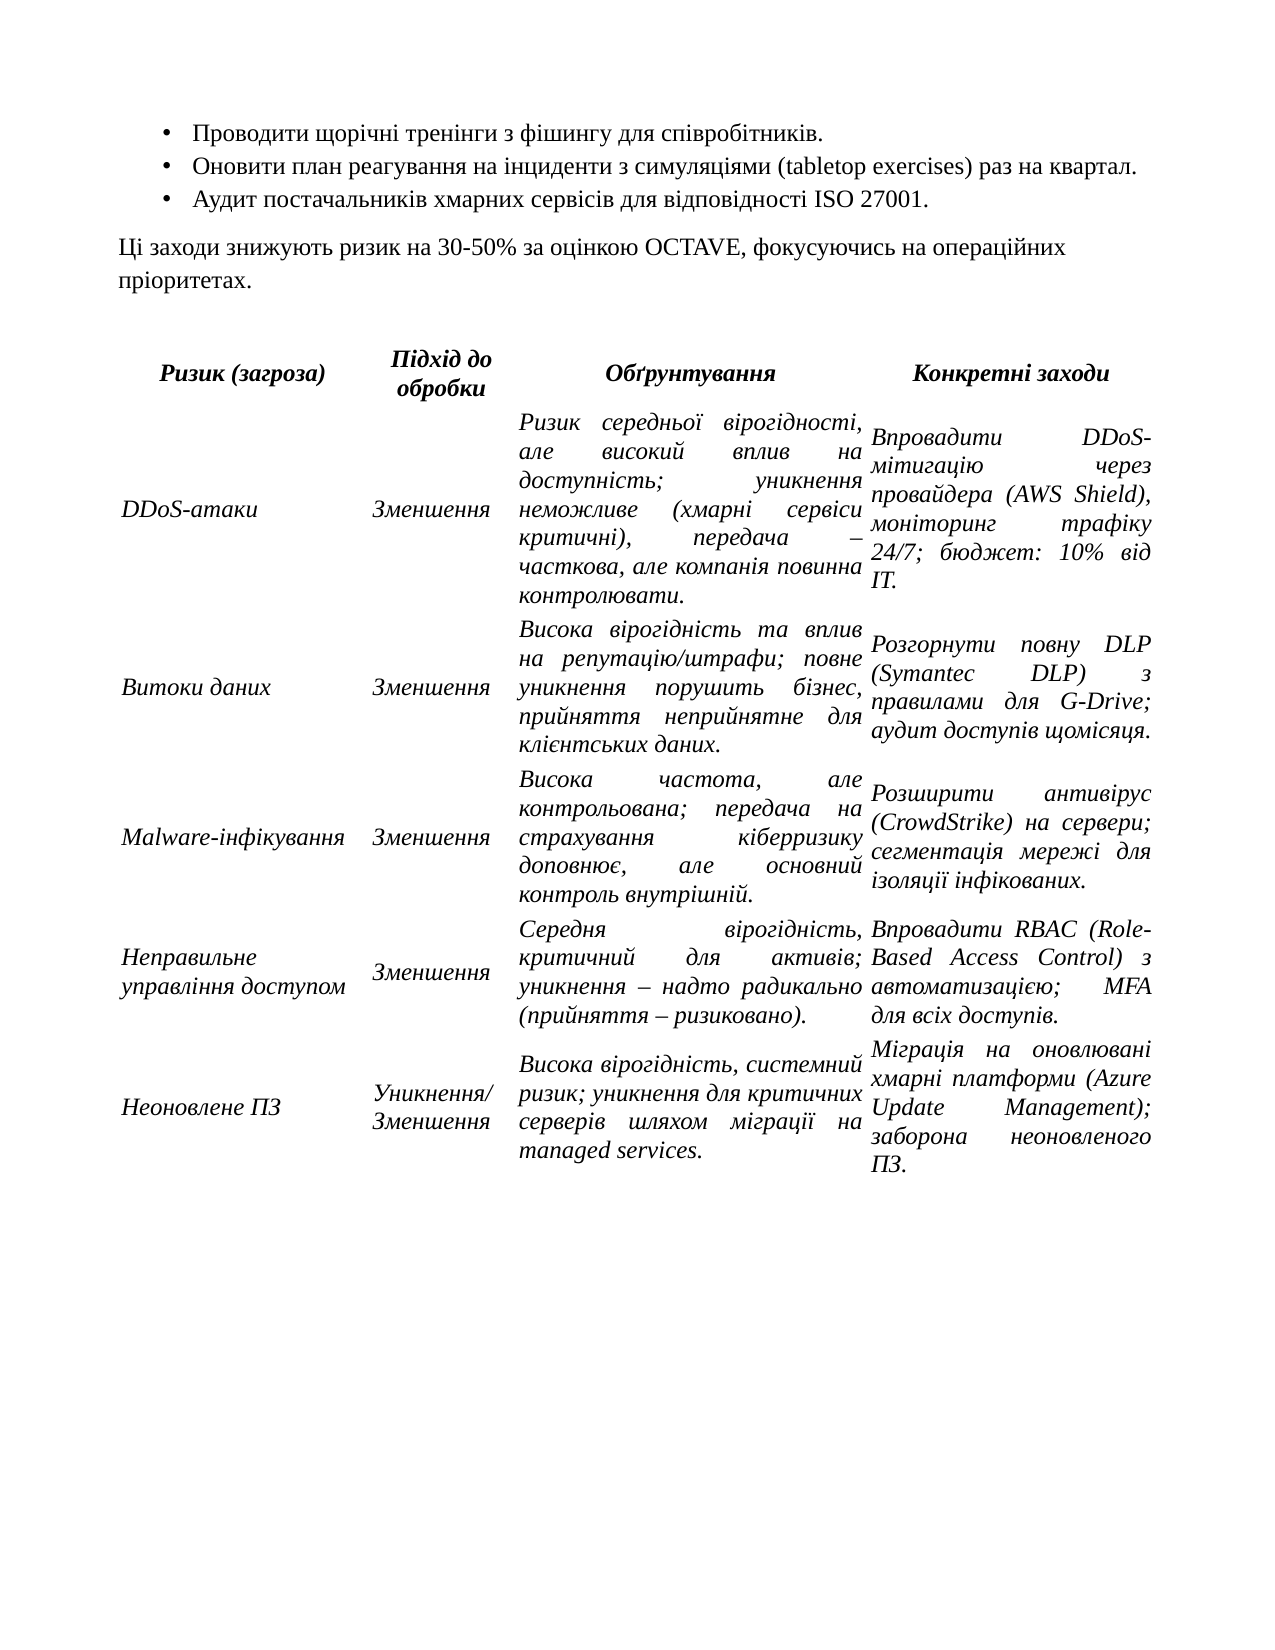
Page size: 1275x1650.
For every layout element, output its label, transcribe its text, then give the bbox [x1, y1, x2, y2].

table_header Конкретні заходи [868, 341, 1157, 404]
table_cell Витоки даних [118, 612, 369, 761]
table_header Ризик (загроза) [118, 341, 369, 404]
table_header Обґрунтування [516, 341, 868, 404]
table_header Підхід до обробки [370, 341, 516, 404]
table_cell Висока вірогідність та вплив на репутацію/штрафи; повне уникнення порушить бізнес, прийняття неприйнятне для клієнтських даних. [516, 612, 868, 761]
list Проводити щорічні тренінги з фішингу для співробітників. [162, 118, 1157, 147]
table_cell Ризик середньої вірогідності, але високий вплив на доступність; уникнення неможливе (хмарні сервіси критичні), передача – часткова, але компанія повинна контролювати. [516, 405, 868, 612]
table_cell Malware-інфікування [118, 761, 369, 911]
table_cell Уникнення/Зменшення [370, 1032, 516, 1181]
table_cell Міграція на оновлювані хмарні платформи (Azure Update Management); заборона неоновленого ПЗ. [868, 1032, 1157, 1181]
list Аудит постачальників хмарних сервісів для відповідності ISO 27001. [162, 184, 1157, 213]
table_cell Розширити антивірус (CrowdStrike) на сервери; сегментація мережі для ізоляції інфікованих. [868, 761, 1157, 911]
table_cell Висока частота, але контрольована; передача на страхування кіберризику доповнює, але основний контроль внутрішній. [516, 761, 868, 911]
list Оновити план реагування на інциденти з симуляціями (tabletop exercises) раз на квартал. [162, 151, 1157, 180]
table_cell Зменшення [370, 761, 516, 911]
table_cell Зменшення [370, 405, 516, 612]
table_cell Впровадити DDoS-мітигацію через провайдера (AWS Shield), моніторинг трафіку 24/7; бюджет: 10% від IT. [868, 405, 1157, 612]
table_cell Неоновлене ПЗ [118, 1032, 369, 1181]
table_cell Висока вірогідність, системний ризик; уникнення для критичних серверів шляхом міграції на managed services. [516, 1032, 868, 1181]
table_cell Неправильне управління доступом [118, 911, 369, 1032]
table_cell Впровадити RBAC (Role-Based Access Control) з автоматизацією; MFA для всіх доступів. [868, 911, 1157, 1032]
text Ці заходи знижують ризик на 30-50% за оцінкою OCTAVE, фокусуючись на операційних пріоритетах. [118, 232, 1157, 293]
table_cell Зменшення [370, 911, 516, 1032]
table_cell Розгорнути повну DLP (Symantec DLP) з правилами для G-Drive; аудит доступів щомісяця. [868, 612, 1157, 761]
table_cell Середня вірогідність, критичний для активів; уникнення – надто радикально (прийняття – ризиковано). [516, 911, 868, 1032]
table_cell Зменшення [370, 612, 516, 761]
table_cell DDoS-атаки [118, 405, 369, 612]
